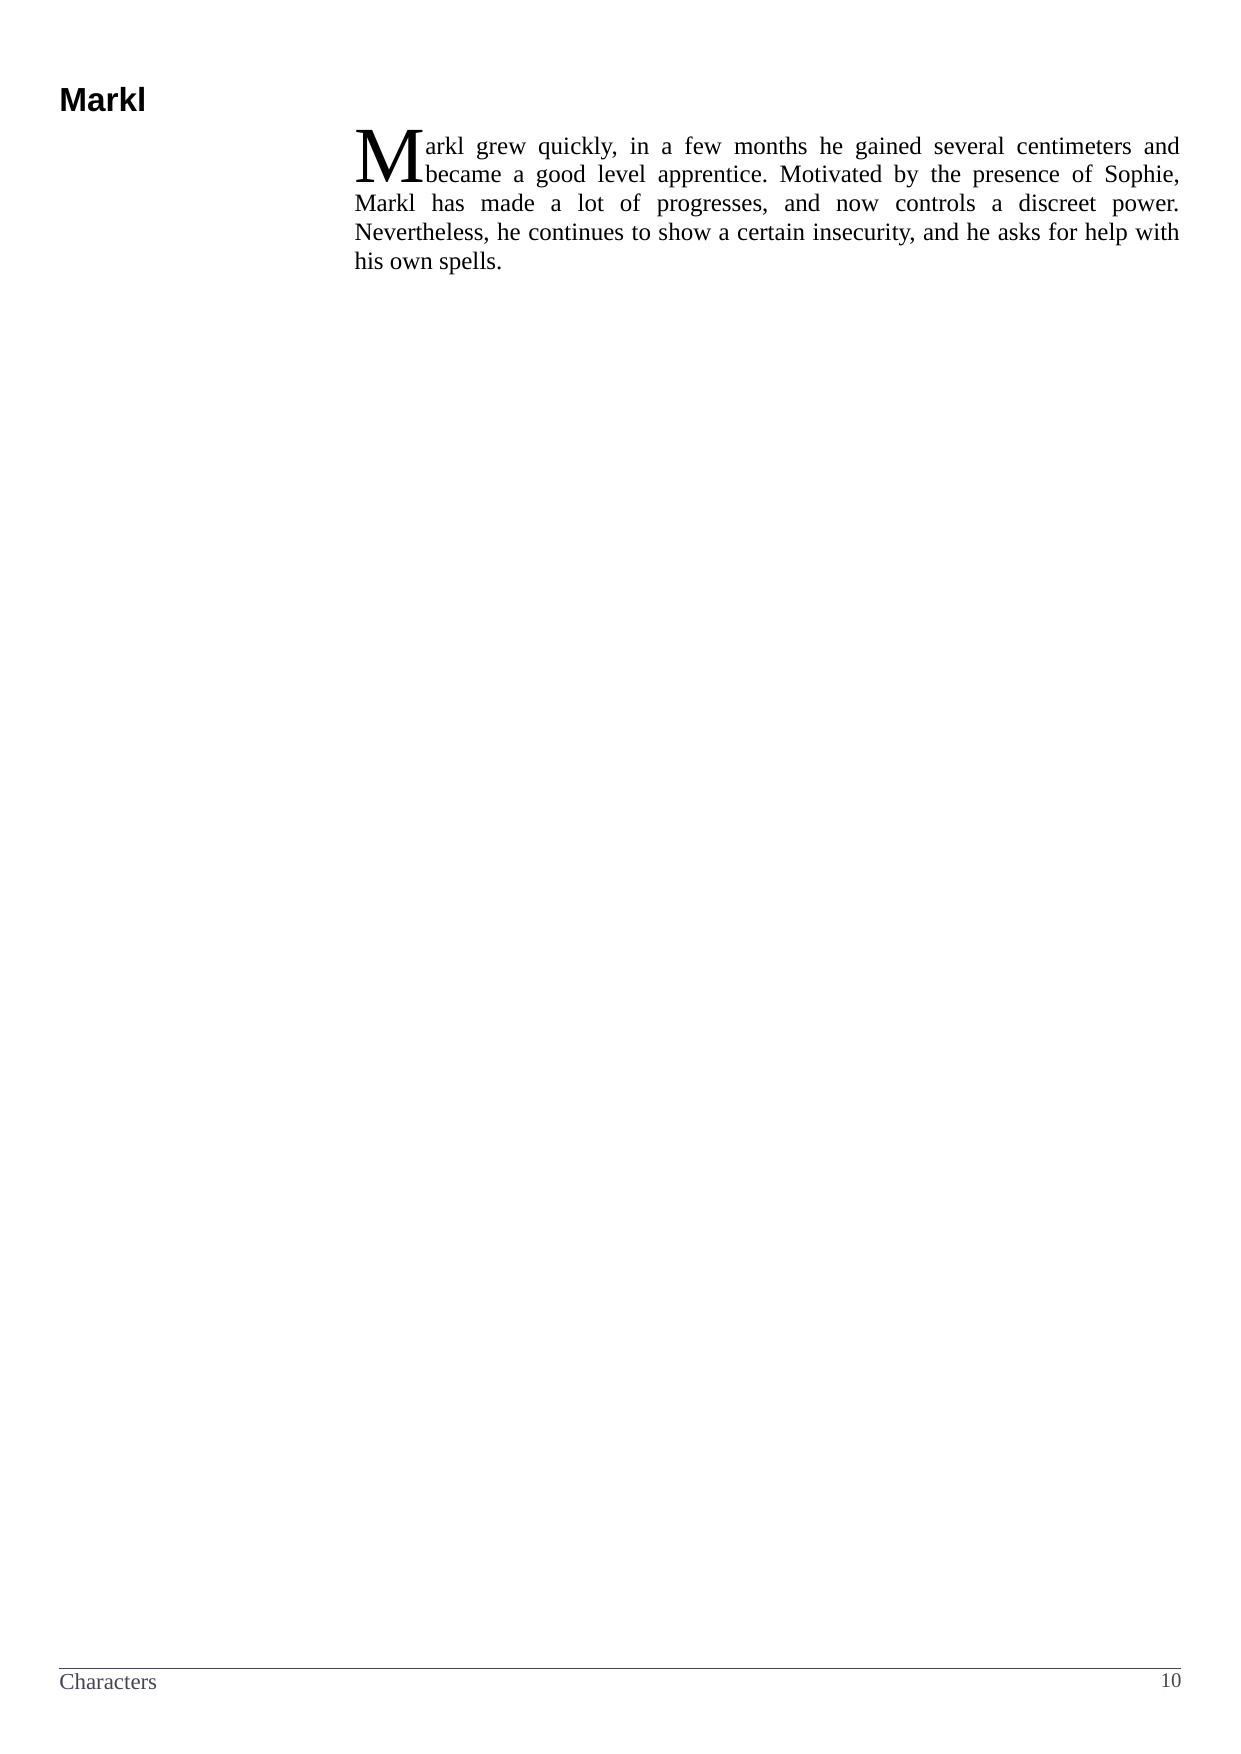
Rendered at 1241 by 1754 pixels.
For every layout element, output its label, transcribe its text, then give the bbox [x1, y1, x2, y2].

subtitle Markl [59, 80, 1181, 118]
text Markl grew quickly, in a few months he gained several centimeters and became a good level apprentice. Motivated by the presence of Sophie, Markl has made a lot of progresses, and now controls a discreet power. Nevertheless, he continues to show a certain insecurity, and he asks for help with his own spells. [59, 131, 1181, 274]
